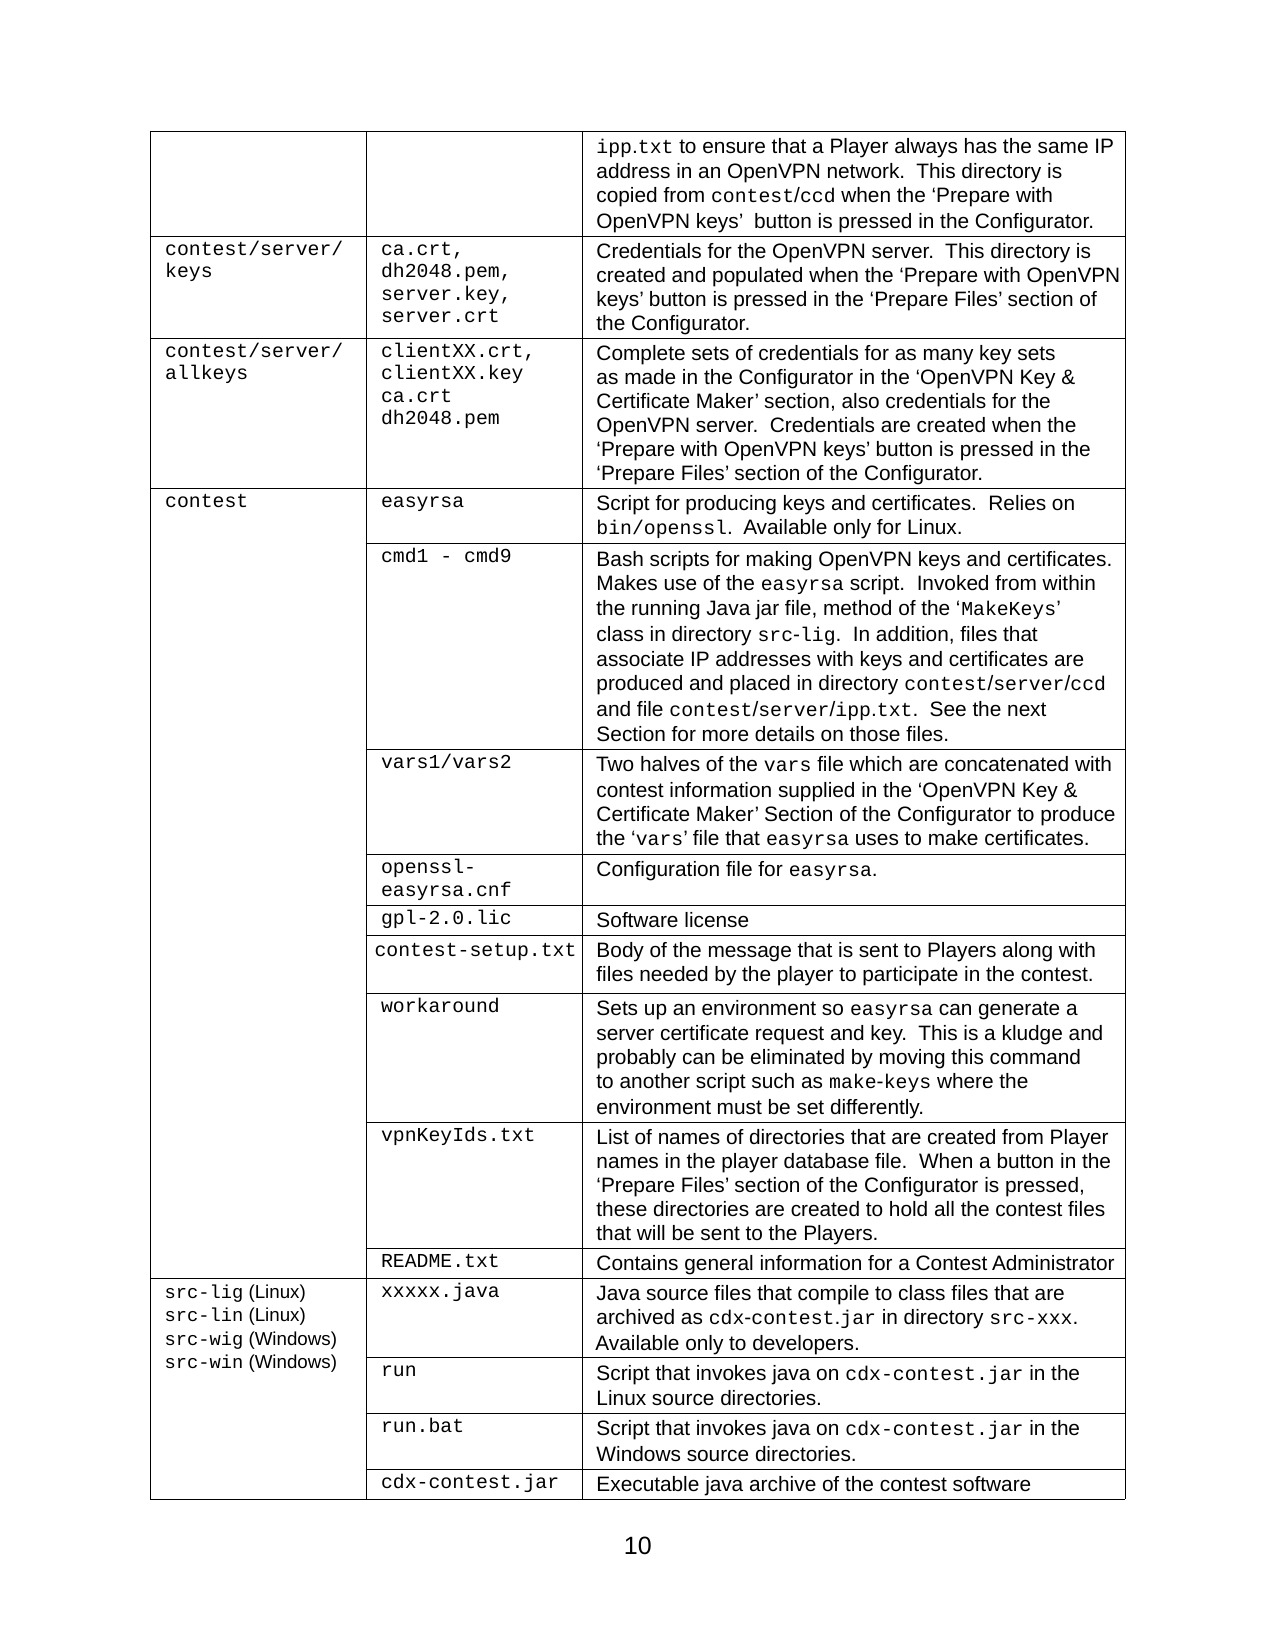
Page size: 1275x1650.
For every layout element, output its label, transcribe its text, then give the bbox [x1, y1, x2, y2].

table_cell Executable java archive of the contest software [583, 1470, 1125, 1499]
table_cell vpnKeyIds.txt [367, 1123, 582, 1248]
table_cell Credentials for the OpenVPN server. This directory is created and populated when the ‘Prepare with OpenVPN keys’ button is pressed in the ‘Prepare Files’ section of the Configurator. [583, 237, 1125, 338]
table_cell run [367, 1358, 582, 1413]
table_cell Configuration file for easyrsa. [583, 855, 1125, 905]
table_cell Two halves of the vars file which are concatenated with contest information supplied in the ‘OpenVPN Key & Certificate Maker’ Section of the Configurator to produce the ‘vars’ file that easyrsa uses to make certificates. [583, 750, 1125, 854]
table_cell Contains general information for a Contest Administrator [583, 1249, 1125, 1278]
table_cell contest/server/ keys [151, 237, 366, 338]
table_cell easyrsa [367, 489, 582, 543]
table_cell src-lig (Linux) src-lin (Linux) src-wig (Windows) src-win (Windows) [151, 1279, 366, 1499]
table_cell Script that invokes java on cdx-contest.jar in the Windows source directories. [583, 1414, 1125, 1468]
table_cell run.bat [367, 1414, 582, 1468]
table_cell Sets up an environment so easyrsa can generate a server certificate request and key. This is a kludge and probably can be eliminated by moving this command to another script such as make-keys where the environment must be set differently. [583, 994, 1125, 1122]
table_cell Body of the message that is sent to Players along with files needed by the player to participate in the contest. [583, 936, 1125, 993]
table_cell vars1/vars2 [367, 750, 582, 854]
table_cell Software license [583, 906, 1125, 935]
table_cell ca.crt, dh2048.pem, server.key, server.crt [367, 237, 582, 338]
table_cell Bash scripts for making OpenVPN keys and certificates. Makes use of the easyrsa script. Invoked from within the running Java jar file, method of the ‘MakeKeys’ class in directory src-lig. In addition, files that associate IP addresses with keys and certificates are produced and placed in directory contest/server/ccd and file contest/server/ipp.txt. See the next Section for more details on those files. [583, 544, 1125, 749]
table_cell openssl- easyrsa.cnf [367, 855, 582, 905]
table_cell gpl-2.0.lic [367, 906, 582, 935]
table_cell [367, 132, 582, 236]
table_cell [151, 132, 366, 236]
table_cell cmd1 - cmd9 [367, 544, 582, 749]
table_cell List of names of directories that are created from Player names in the player database file. When a button in the ‘Prepare Files’ section of the Configurator is pressed, these directories are created to hold all the contest files that will be sent to the Players. [583, 1123, 1125, 1248]
table_cell xxxxx.java [367, 1279, 582, 1357]
table_cell contest-setup.txt [367, 936, 582, 993]
table_cell Script that invokes java on cdx-contest.jar in the Linux source directories. [583, 1358, 1125, 1413]
table_cell ipp.txt to ensure that a Player always has the same IP address in an OpenVPN network. This directory is copied from contest/ccd when the ‘Prepare with OpenVPN keys’ button is pressed in the Configurator. [583, 132, 1125, 236]
table_cell workaround [367, 994, 582, 1122]
table_cell Java source files that compile to class files that are archived as cdx-contest.jar in directory src-xxx. Available only to developers. [583, 1279, 1125, 1357]
table_cell Complete sets of credentials for as many key sets as made in the Configurator in the ‘OpenVPN Key & Certificate Maker’ section, also credentials for the OpenVPN server. Credentials are created when the ‘Prepare with OpenVPN keys’ button is pressed in the ‘Prepare Files’ section of the Configurator. [583, 339, 1125, 488]
table_cell contest [151, 489, 366, 1278]
table_cell README.txt [367, 1249, 582, 1278]
table_cell cdx-contest.jar [367, 1470, 582, 1499]
table_cell Script for producing keys and certificates. Relies on bin/openssl. Available only for Linux. [583, 489, 1125, 543]
table_cell contest/server/ allkeys [151, 339, 366, 488]
table_cell clientXX.crt, clientXX.key ca.crt dh2048.pem [367, 339, 582, 488]
